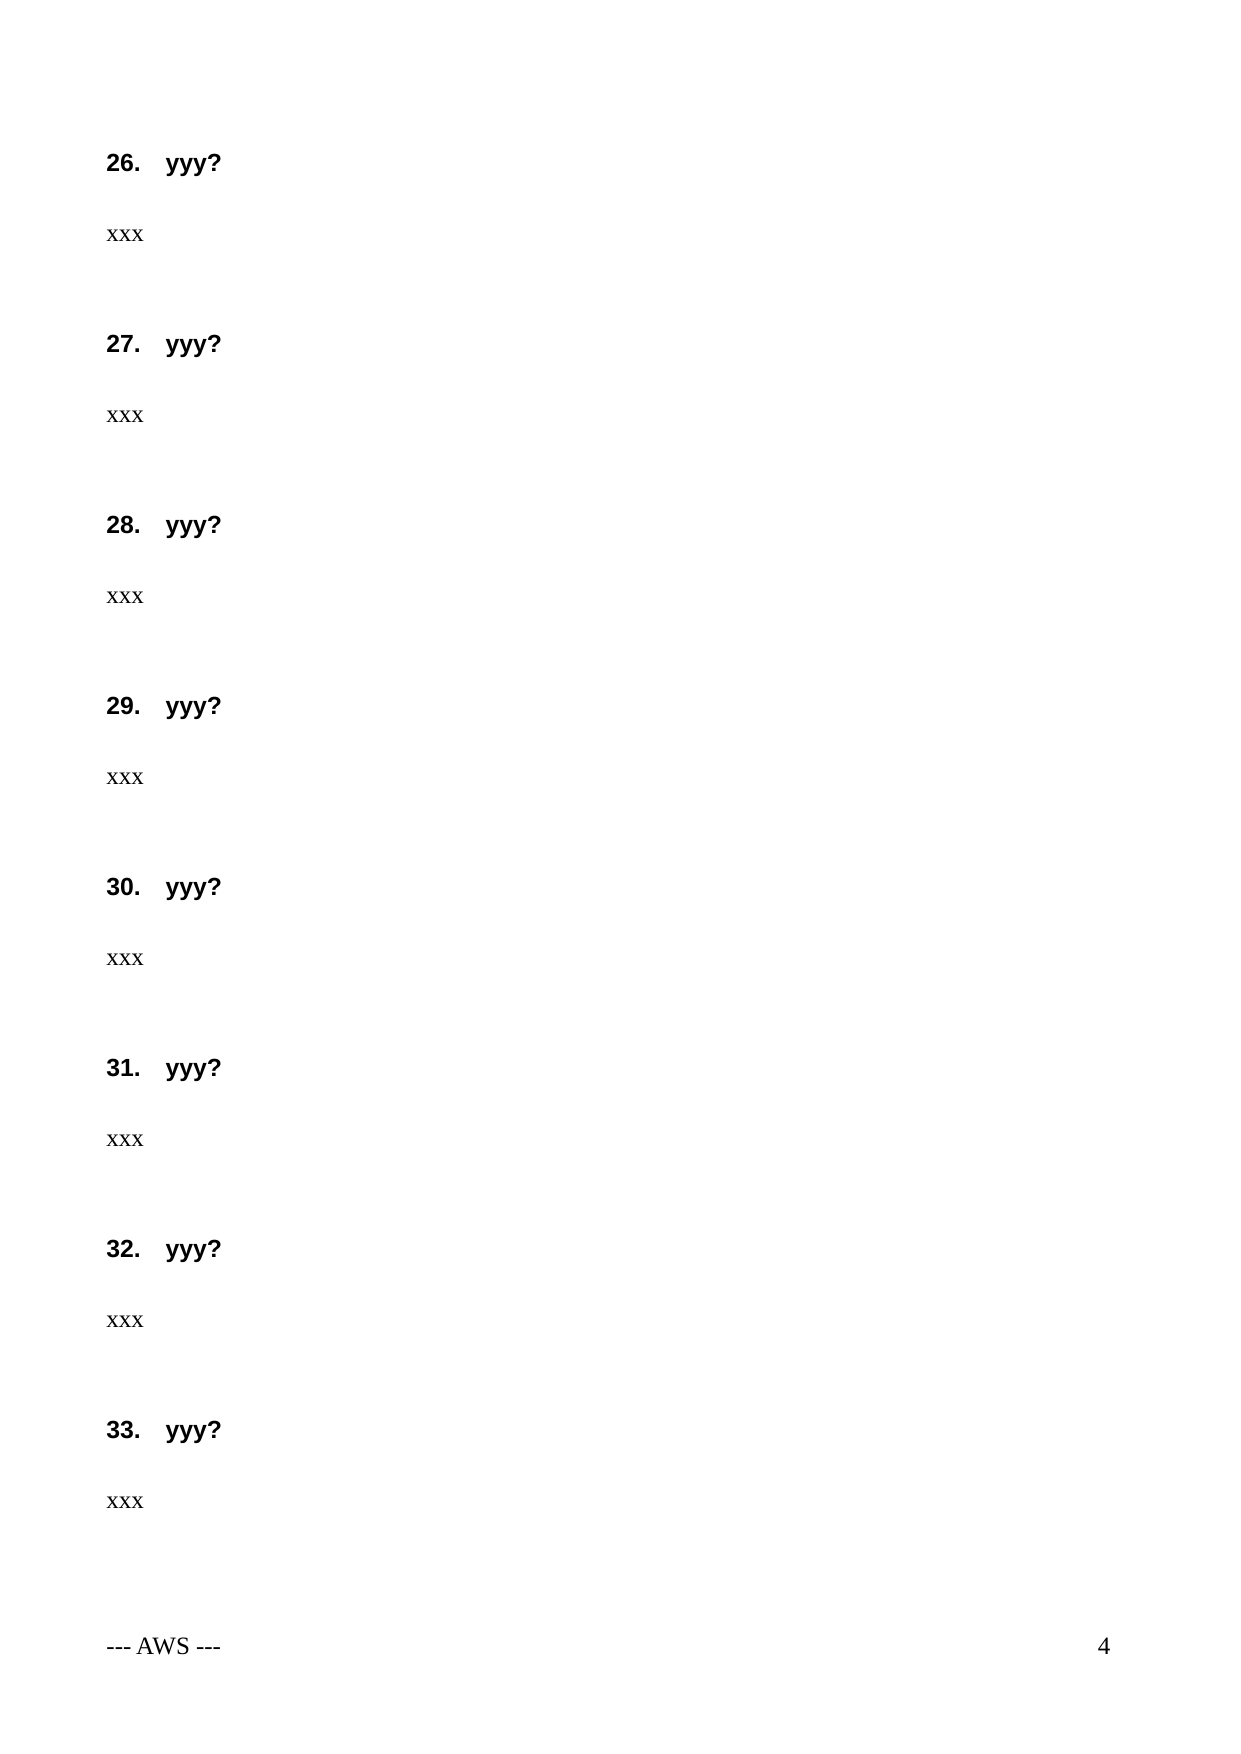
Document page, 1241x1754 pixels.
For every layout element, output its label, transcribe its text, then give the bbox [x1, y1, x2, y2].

subtitle yyy? [106, 510, 1134, 539]
subtitle yyy? [106, 329, 1134, 358]
text xxx [106, 1304, 1134, 1333]
subtitle yyy? [106, 1234, 1134, 1263]
text xxx [106, 761, 1134, 790]
subtitle yyy? [106, 691, 1134, 720]
text xxx [106, 580, 1134, 609]
text xxx [106, 1485, 1134, 1514]
subtitle yyy? [106, 1416, 1134, 1444]
subtitle yyy? [106, 148, 1134, 177]
text xxx [106, 399, 1134, 428]
subtitle yyy? [106, 1053, 1134, 1082]
subtitle yyy? [106, 872, 1134, 901]
text xxx [106, 218, 1134, 247]
text xxx [106, 942, 1134, 971]
text xxx [106, 1123, 1134, 1152]
